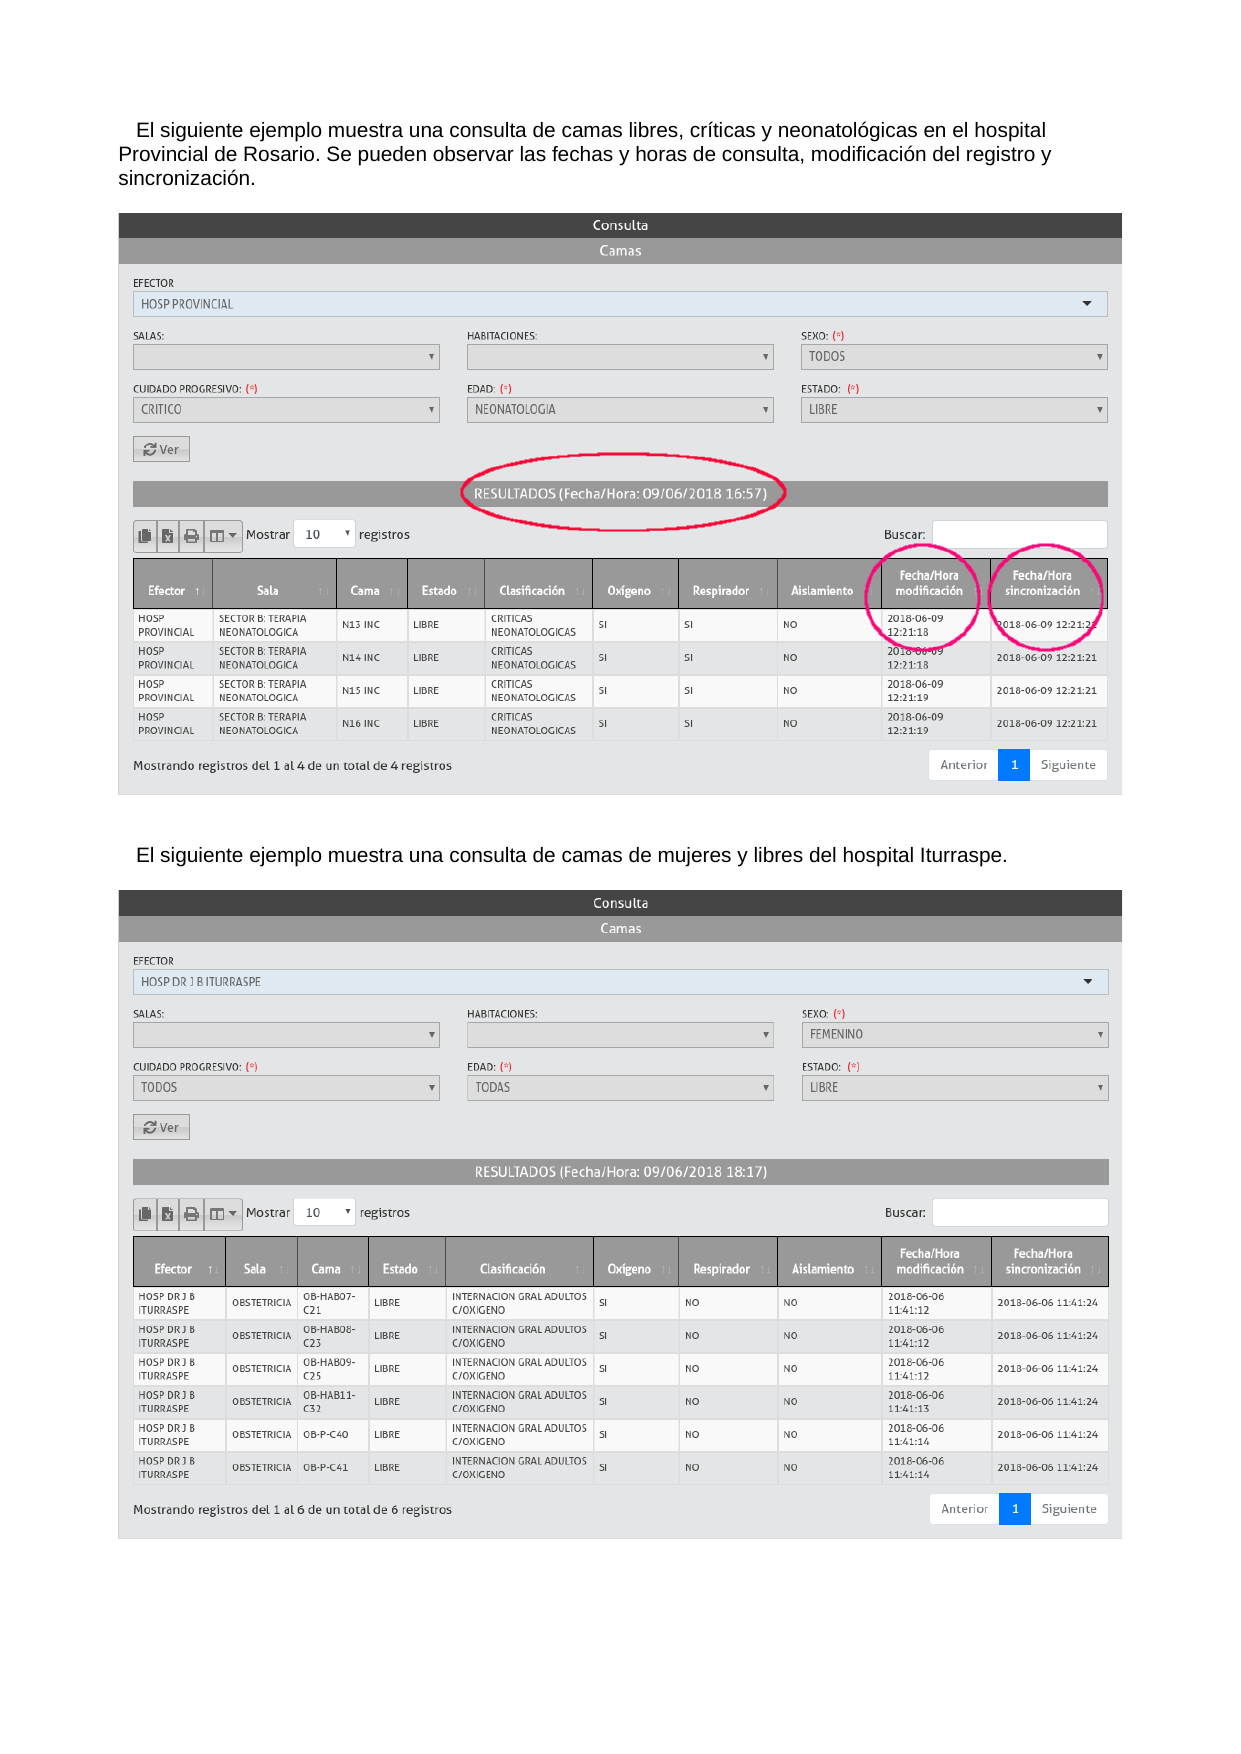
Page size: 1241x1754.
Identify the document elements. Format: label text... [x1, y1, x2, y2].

picture [118, 213, 1123, 795]
picture [118, 890, 1123, 1539]
text El siguiente ejemplo muestra una consulta de camas de mujeres y libres del hospital Iturraspe. [118, 843, 1122, 867]
text El siguiente ejemplo muestra una consulta de camas libres, críticas y neonatológicas en el hospital Provincial de Rosario. Se pueden observar las fechas y horas de consulta, modificación del registro y sincronización. [118, 118, 1122, 190]
